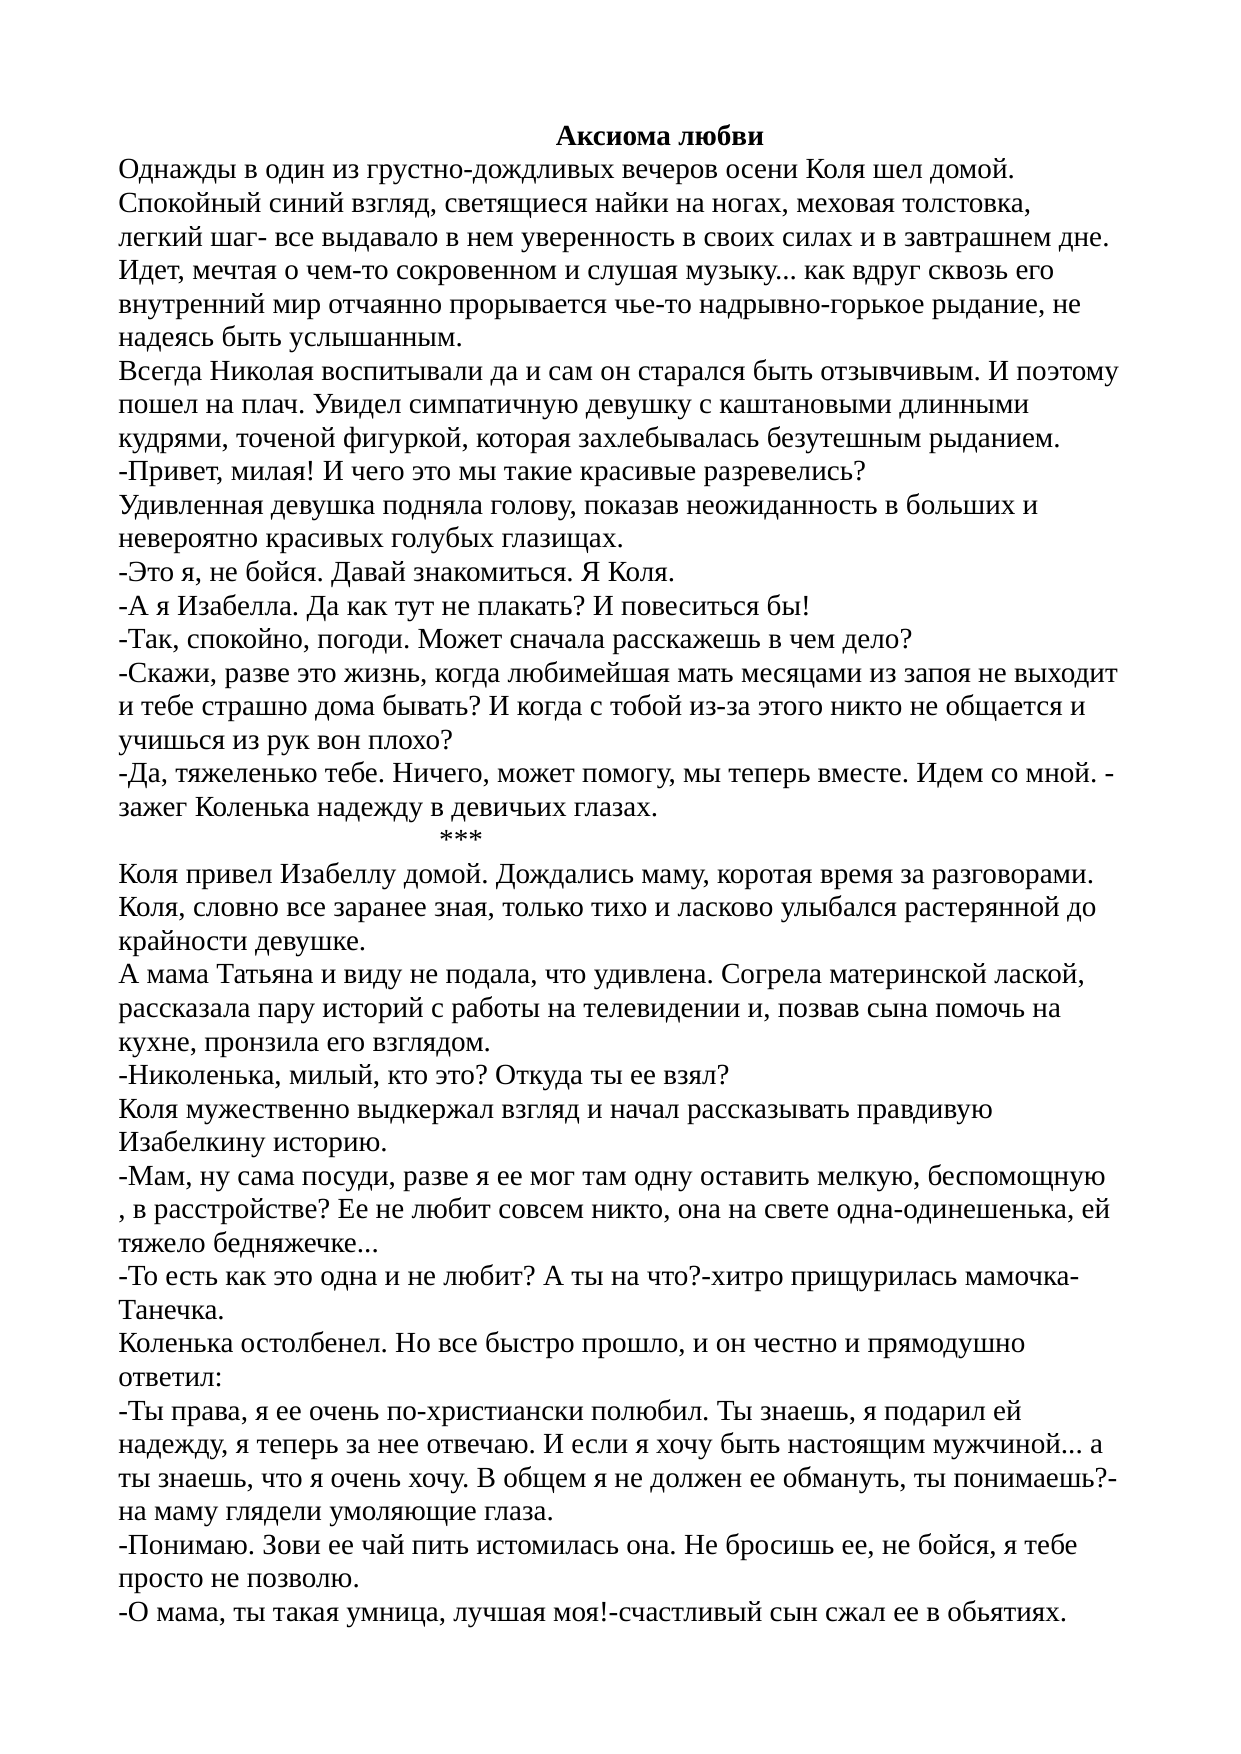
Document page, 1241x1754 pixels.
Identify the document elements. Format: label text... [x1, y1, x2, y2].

text Аксиома любви [118, 118, 1122, 152]
text , в расстройстве? Ее не любит совсем никто, она на свете одна-одинешенька, ей тяжело бедняжечке... [118, 1191, 1122, 1258]
text -Так, спокойно, погоди. Может сначала расскажешь в чем дело? [118, 621, 1122, 655]
text -О мама, ты такая умница, лучшая моя!-счастливый сын сжал ее в обьятиях. [118, 1594, 1122, 1627]
text -Ты права, я ее очень по-христиански полюбил. Ты знаешь, я подарил ей надежду, я теперь за нее отвечаю. И если я хочу быть настоящим мужчиной... а ты знаешь, что я очень хочу. В общем я не должен ее обмануть, ты понимаешь?- на маму глядели умоляющие глаза. [118, 1393, 1122, 1527]
text -Николенька, милый, кто это? Откуда ты ее взял? [118, 1057, 1122, 1091]
text Однажды в один из грустно-дождливых вечеров осени Коля шел домой. Спокойный синий взгляд, светящиеся найки на ногах, меховая толстовка, легкий шаг- все выдавало в нем уверенность в своих силах и в завтрашнем дне. Идет, мечтая о чем-то сокровенном и слушая музыку... как вдруг сквозь его внутренний мир отчаянно прорывается чье-то надрывно-горькое рыдание, не надеясь быть услышанным. [118, 152, 1122, 353]
text -Скажи, разве это жизнь, когда любимейшая мать месяцами из запоя не выходит и тебе страшно дома бывать? И когда с тобой из-за этого никто не общается и учишься из рук вон плохо? [118, 655, 1122, 755]
text Коленька остолбенел. Но все быстро прошло, и он честно и прямодушно ответил: [118, 1326, 1122, 1393]
text *** [118, 822, 1122, 856]
text Удивленная девушка подняла голову, показав неожиданность в больших и невероятно красивых голубых глазищах. [118, 487, 1122, 554]
text -Да, тяжеленько тебе. Ничего, может помогу, мы теперь вместе. Идем со мной. -зажег Коленька надежду в девичьих глазах. [118, 755, 1122, 822]
text Коля мужественно выдкержал взгляд и начал рассказывать правдивую Изабелкину историю. [118, 1091, 1122, 1158]
text -То есть как это одна и не любит? А ты на что?-хитро прищурилась мамочка-Танечка. [118, 1258, 1122, 1326]
text -Привет, милая! И чего это мы такие красивые разревелись? [118, 453, 1122, 487]
text Всегда Николая воспитывали да и сам он старался быть отзывчивым. И поэтому пошел на плач. Увидел симпатичную девушку с каштановыми длинными кудрями, точеной фигуркой, которая захлебывалась безутешным рыданием. [118, 353, 1122, 453]
text -Это я, не бойся. Давай знакомиться. Я Коля. [118, 554, 1122, 588]
text Коля привел Изабеллу домой. Дождались маму, коротая время за разговорами. Коля, словно все заранее зная, только тихо и ласково улыбался растерянной до крайности девушке. [118, 856, 1122, 957]
text -Понимаю. Зови ее чай пить истомилась она. Не бросишь ее, не бойся, я тебе просто не позволю. [118, 1527, 1122, 1594]
text -Мам, ну сама посуди, разве я ее мог там одну оставить мелкую, беспомощную [118, 1158, 1122, 1191]
text -А я Изабелла. Да как тут не плакать? И повеситься бы! [118, 588, 1122, 621]
text А мама Татьяна и виду не подала, что удивлена. Согрела материнской лаской, рассказала пару историй с работы на телевидении и, позвав сына помочь на кухне, пронзила его взглядом. [118, 957, 1122, 1057]
